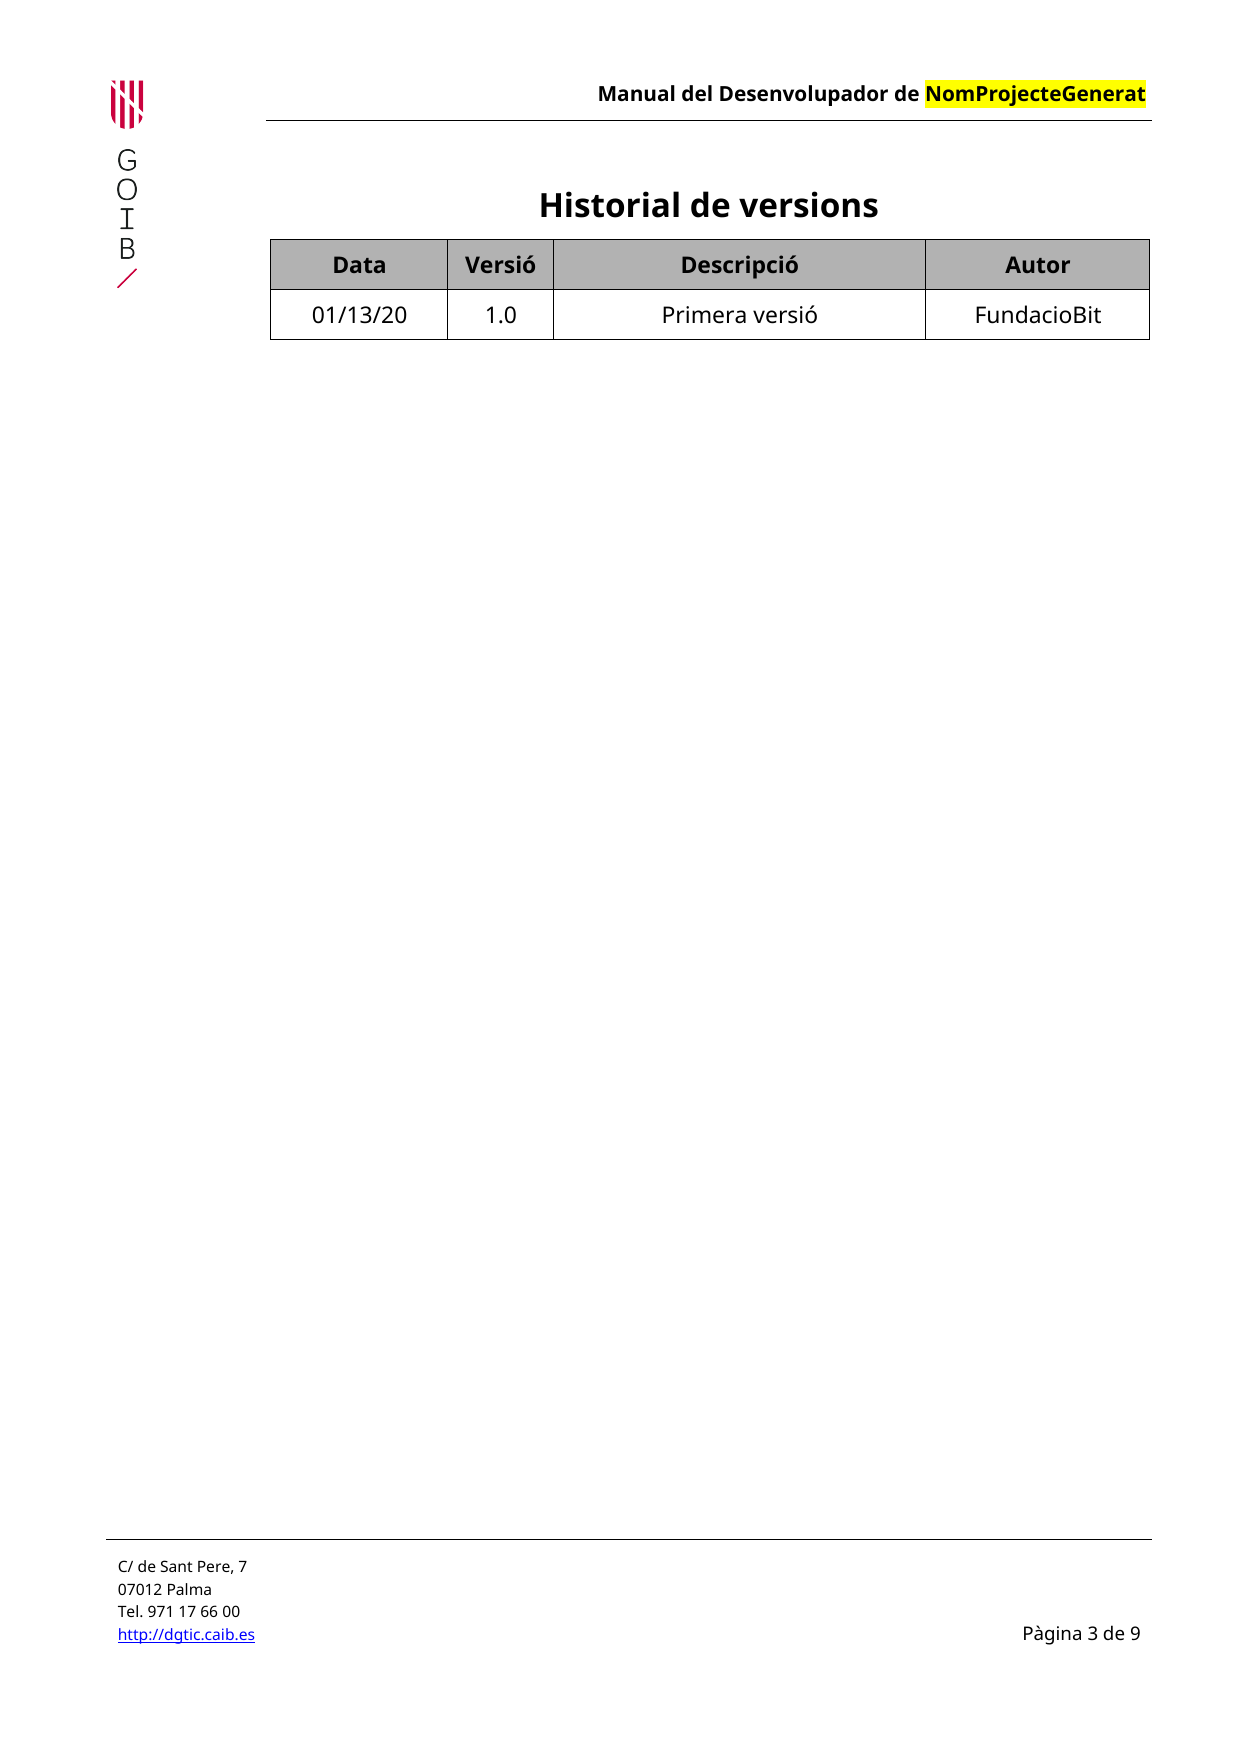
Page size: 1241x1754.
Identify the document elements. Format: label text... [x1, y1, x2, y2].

picture [82, 57, 172, 319]
table_cell FundacioBit [926, 290, 1149, 339]
table_header Autor [926, 240, 1149, 289]
table_cell 13/01/20 [271, 290, 447, 339]
table_header Descripció [554, 240, 925, 289]
table_header Data [271, 240, 447, 289]
table_cell Primera versió [554, 290, 925, 339]
table_cell 1.0 [448, 290, 553, 339]
table_header Versió [448, 240, 553, 289]
subtitle Historial de versions [266, 181, 1152, 227]
